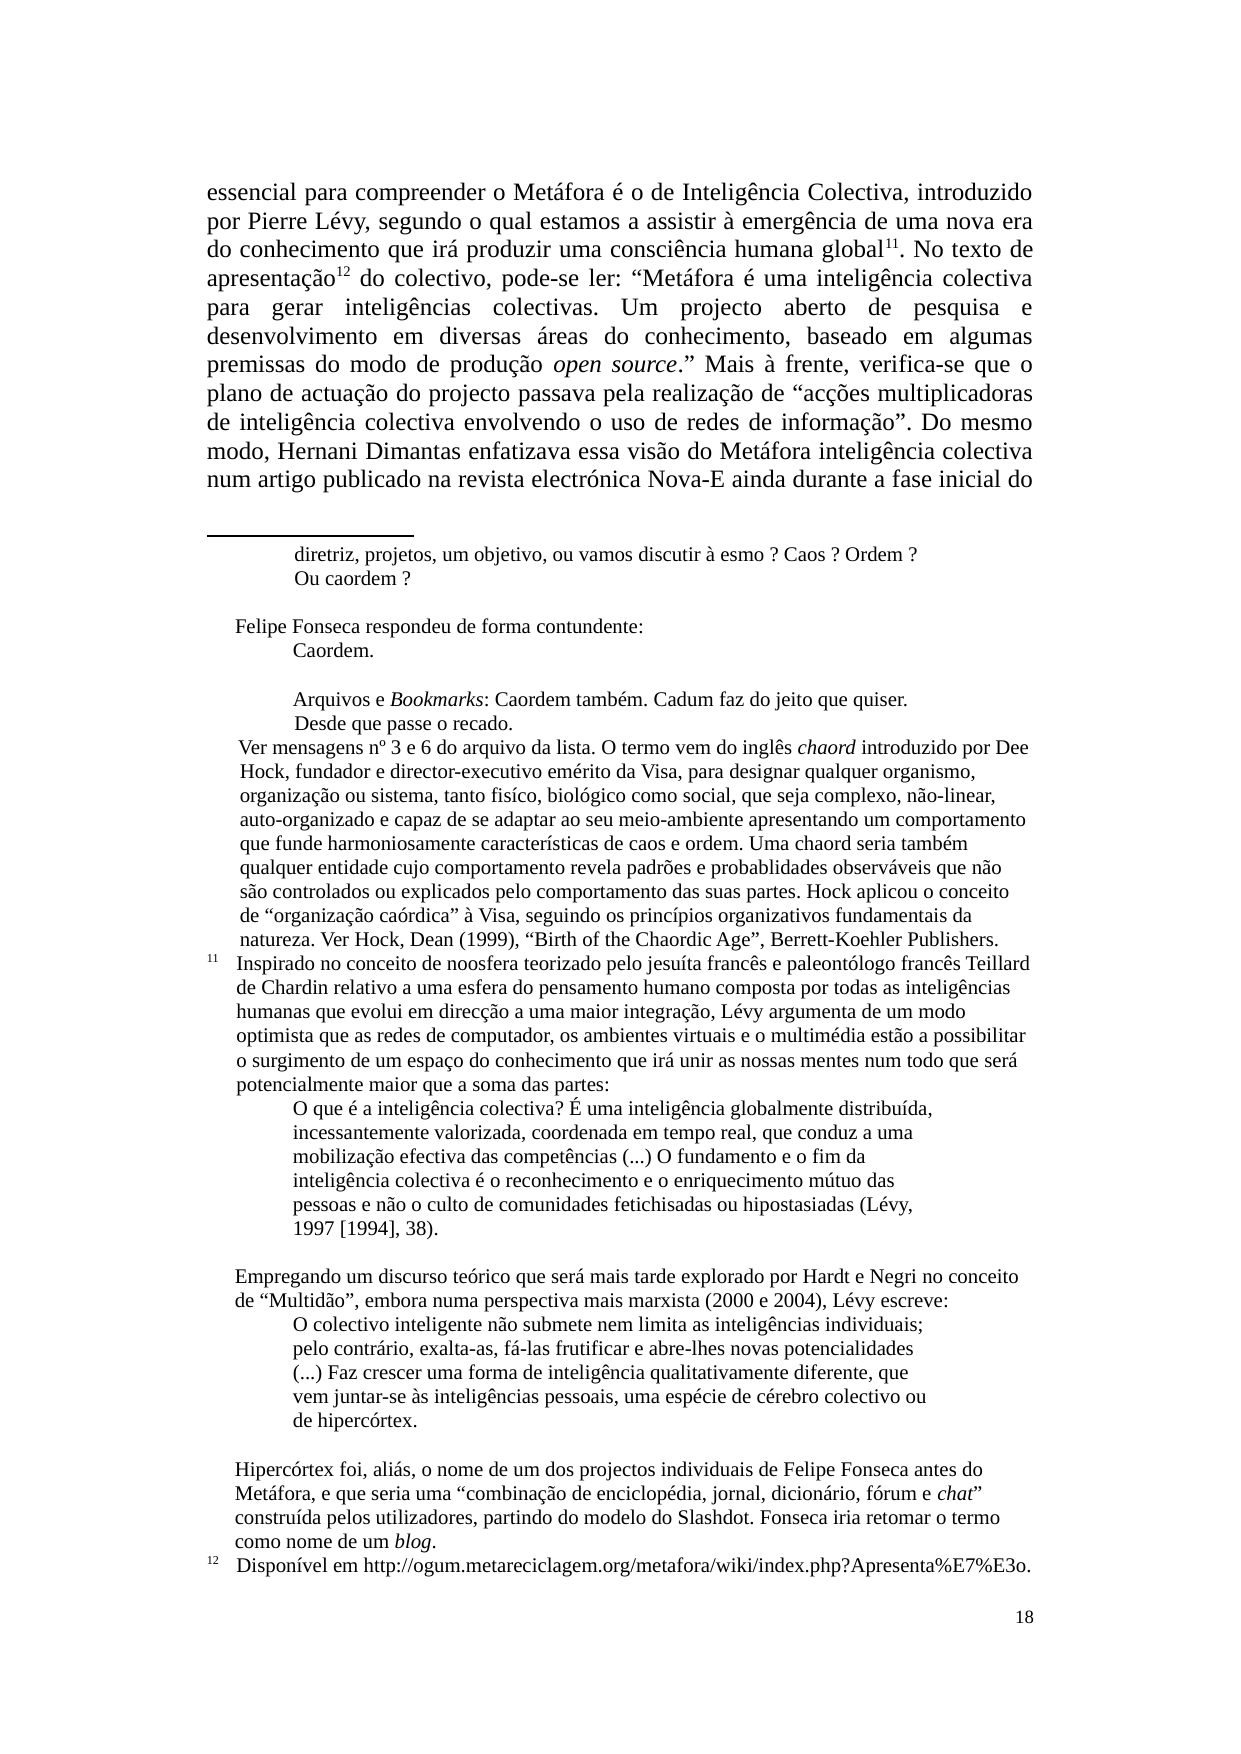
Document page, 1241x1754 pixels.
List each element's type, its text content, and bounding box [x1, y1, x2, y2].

text Inspirado no conceito de noosfera teorizado pelo jesuíta francês e paleontólogo francês Teillard de Chardin relativo a uma esfera do pensamento humano composta por todas as inteligências humanas que evolui em direcção a uma maior integração, Lévy argumenta de um modo optimista que as redes de computador, os ambientes virtuais e o multimédia estão a possibilitar o surgimento de um espaço do conhecimento que irá unir as nossas mentes num todo que será potencialmente maior que a soma das partes: [207, 951, 1033, 1096]
text Hipercórtex foi, aliás, o nome de um dos projectos individuais de Felipe Fonseca antes do Metáfora, e que seria uma “combinação de enciclopédia, jornal, dicionário, fórum e chat” construída pelos utilizadores, partindo do modelo do Slashdot. Fonseca iria retomar o termo como nome de um blog. [234, 1457, 1033, 1553]
text Disponível em http://ogum.metareciclagem.org/metafora/wiki/index.php?Apresenta%E7%E3o. [207, 1553, 1033, 1577]
text O colectivo inteligente não submete nem limita as inteligências individuais; pelo contrário, exalta-as, fá-las frutificar e abre-lhes novas potencialidades (...) Faz crescer uma forma de inteligência qualitativamente diferente, que vem juntar-se às inteligências pessoais, uma espécie de cérebro colectivo ou de hipercórtex. [293, 1312, 944, 1432]
text Arquivos e Bookmarks: Caordem também. Cadum faz do jeito que quiser. Desde que passe o recado. [293, 687, 944, 735]
text Ver mensagens nº 3 e 6 do arquivo da lista. O termo vem do inglês chaord introduzido por Dee Hock, fundador e director-executivo emérito da Visa, para designar qualquer organismo, organização ou sistema, tanto fisíco, biológico como social, que seja complexo, não-linear, auto-organizado e capaz de se adaptar ao seu meio-ambiente apresentando um comportamento que funde harmoniosamente características de caos e ordem. Uma chaord seria também qualquer entidade cujo comportamento revela padrões e probablidades observáveis que não são controlados ou explicados pelo comportamento das suas partes. Hock aplicou o conceito de “organização caórdica” à Visa, seguindo os princípios organizativos fundamentais da natureza. Ver Hock, Dean (1999), “Birth of the Chaordic Age”, Berrett-Koehler Publishers. [238, 735, 1033, 951]
text diretriz, projetos, um objetivo, ou vamos discutir à esmo ? Caos ? Ordem ? Ou caordem ? [293, 542, 944, 590]
text O que é a inteligência colectiva? É uma inteligência globalmente distribuída, incessantemente valorizada, coordenada em tempo real, que conduz a uma mobilização efectiva das competências (...) O fundamento e o fim da inteligência colectiva é o reconhecimento e o enriquecimento mútuo das pessoas e não o culto de comunidades fetichisadas ou hipostasiadas (Lévy, 1997 [1994], 38). [293, 1096, 943, 1240]
text Empregando um discurso teórico que será mais tarde explorado por Hardt e Negri no conceito de “Multidão”, embora numa perspectiva mais marxista (2000 e 2004), Lévy escreve: [234, 1264, 1033, 1312]
text Felipe Fonseca respondeu de forma contundente: [235, 614, 944, 638]
text Em pouco mais de um ano, o Metáfora passou de uma mailing-list a um grupo de acção para um conceito de colaboração, uma infra-estrutura ou incubadora para a criação de projectos colaborativos, em que os próprios projectos, como explicou Felipe Fonseca (2003) “criam grupos de acções, como se do caos surgisse uma ordem fractal”. Aliás, um dos termos mais empregues pelos participantes do Metáfora para definir o processo de funcionamento do projecto era o de ‘caordem’, uma mistura de caos com ordem, que nos faz remeter para conceitos como rizoma, swarming e multidão já abordados anteriormente. Outro conceito essencial para compreender o Metáfora é o de Inteligência Colectiva, introduzido por Pierre Lévy, segundo o qual estamos a assistir à emergência de uma nova era do conhecimento que irá produzir uma consciência humana global. No texto de apresentação do colectivo, pode-se ler: “Metáfora é uma inteligência colectiva para gerar inteligências colectivas. Um projecto aberto de pesquisa e desenvolvimento em diversas áreas do conhecimento, baseado em algumas premissas do modo de produção open source.” Mais à frente, verifica-se que o plano de actuação do projecto passava pela realização de “acções multiplicadoras de inteligência colectiva envolvendo o uso de redes de informação”. Do mesmo modo, Hernani Dimantas enfatizava essa visão do Metáfora inteligência colectiva num artigo publicado na revista electrónica Nova-E ainda durante a fase inicial do projecto. [207, 177, 1033, 493]
text Caordem. [293, 638, 944, 662]
